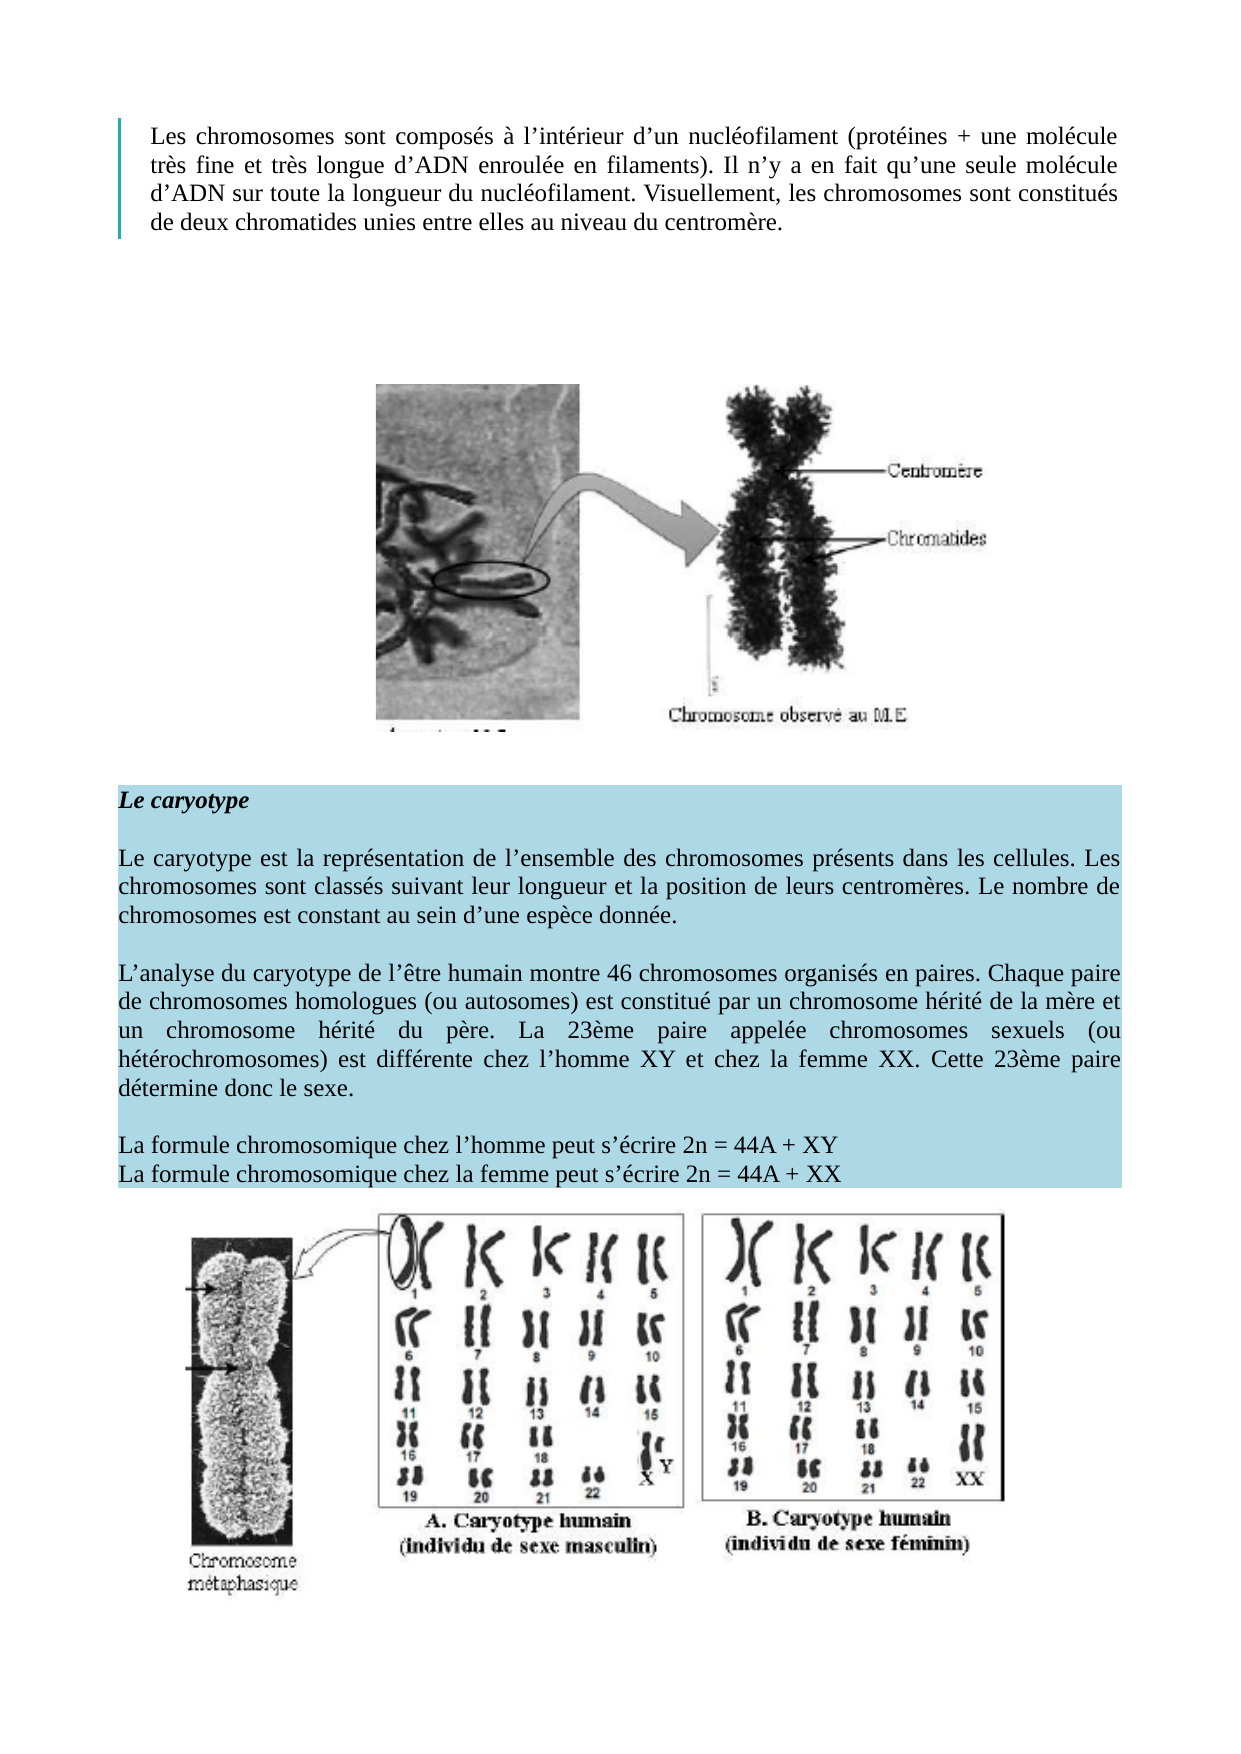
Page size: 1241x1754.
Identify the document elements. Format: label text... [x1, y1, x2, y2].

text Le caryotype [118, 785, 1122, 814]
text La formule chromosomique chez la femme peut s’écrire 2n = 44A + XX [118, 1159, 1122, 1188]
picture [185, 1206, 1017, 1601]
text Les chromosomes sont composés à l’intérieur d’un nucléofilament (protéines + une molécule très fine et très longue d’ADN enroulée en filaments). Il n’y a en fait qu’une seule molécule d’ADN sur toute la longueur du nucléofilament. Visuellement, les chromosomes sont constitués de deux chromatides unies entre elles au niveau du centromère. [121, 118, 1122, 239]
text L’analyse du caryotype de l’être humain montre 46 chromosomes organisés en paires. Chaque paire de chromosomes homologues (ou autosomes) est constitué par un chromosome hérité de la mère et un chromosome hérité du père. La 23ème paire appelée chromosomes sexuels (ou hétérochromosomes) est différente chez l’homme XY et chez la femme XX. Cette 23ème paire détermine donc le sexe. [118, 958, 1122, 1101]
picture [375, 384, 998, 732]
text La formule chromosomique chez l’homme peut s’écrire 2n = 44A + XY [118, 1130, 1122, 1159]
text Le caryotype est la représentation de l’ensemble des chromosomes présents dans les cellules. Les chromosomes sont classés suivant leur longueur et la position de leurs centromères. Le nombre de chromosomes est constant au sein d’une espèce donnée. [118, 843, 1122, 929]
